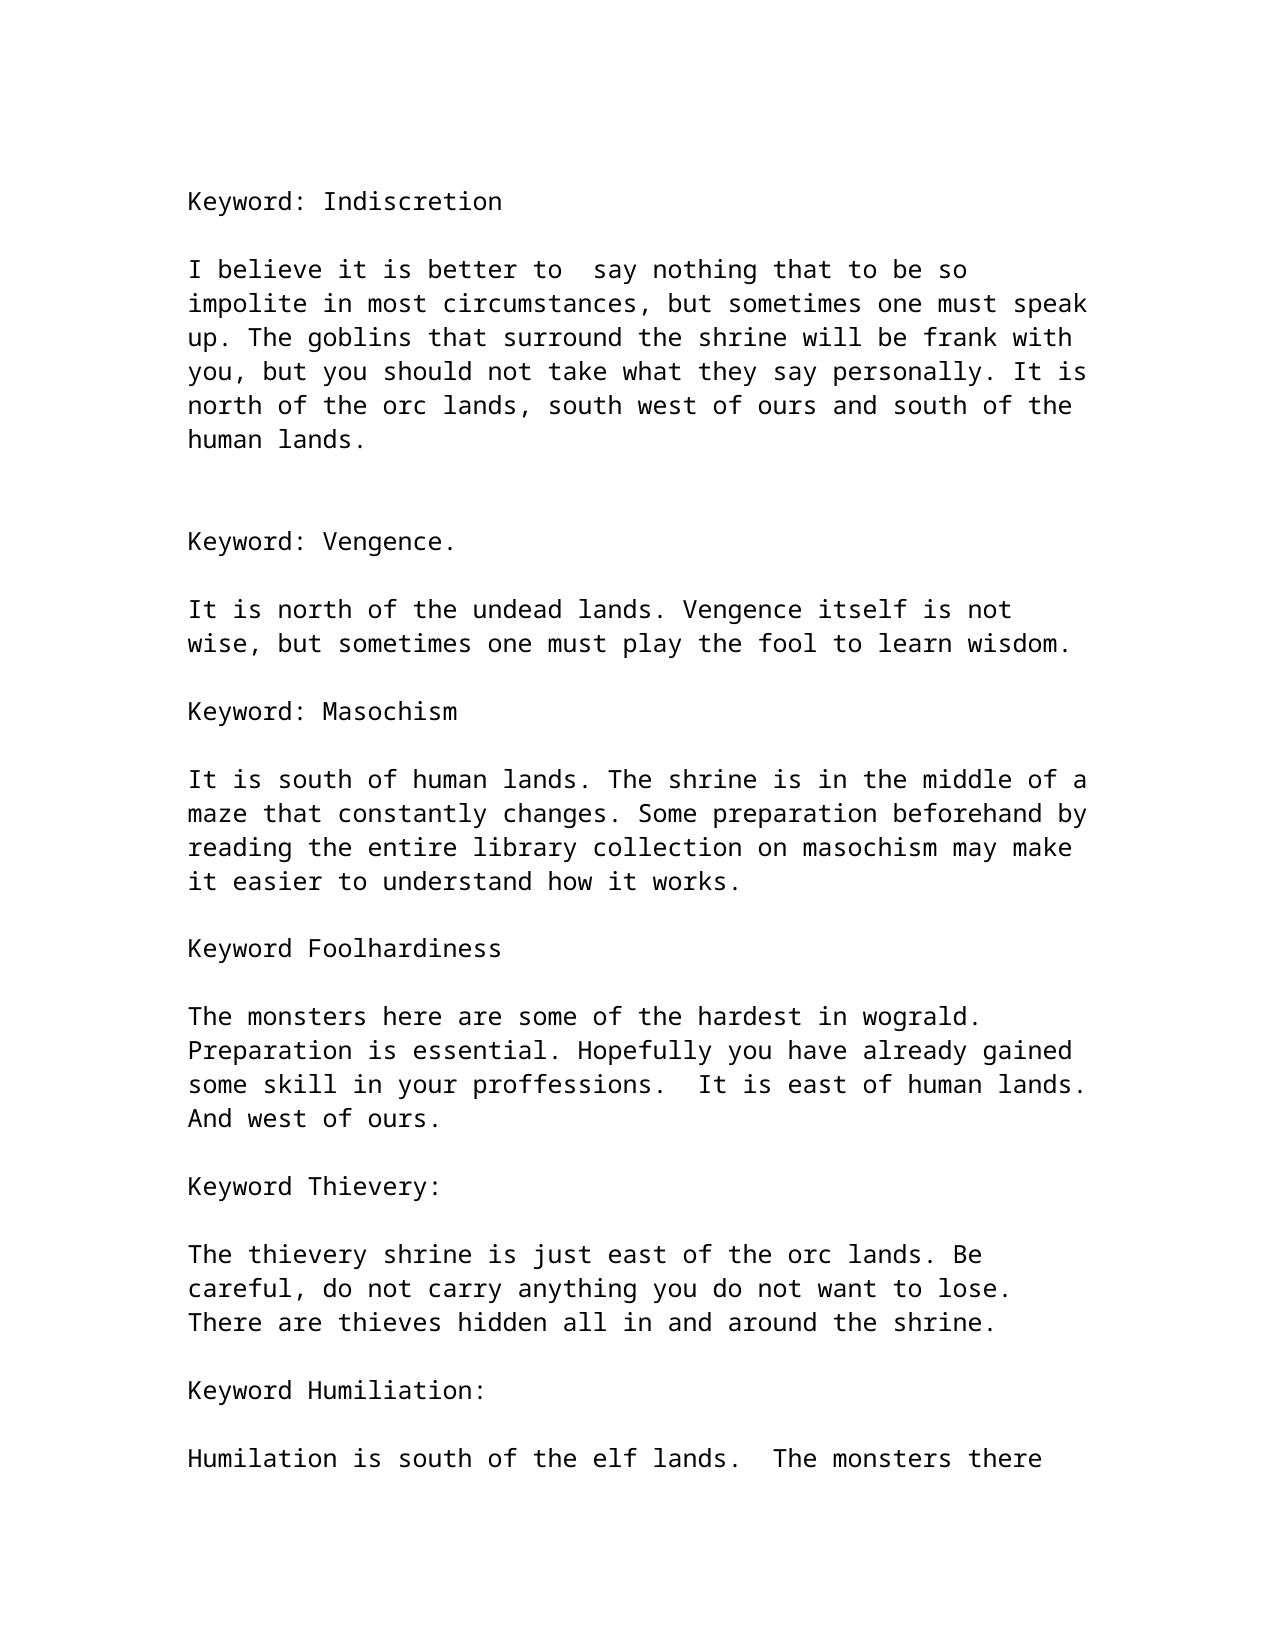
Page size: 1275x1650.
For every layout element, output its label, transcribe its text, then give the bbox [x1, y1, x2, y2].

text Keyword: Vengence. [187, 523, 1087, 557]
text Keyword: Indiscretion [187, 184, 1087, 218]
text I believe it is better to say nothing that to be so impolite in most circumstances, but sometimes one must speak up. The goblins that surround the shrine will be frank with you, but you should not take what they say personally. It is north of the orc lands, south west of ours and south of the human lands. [187, 252, 1087, 456]
text Keyword Humiliation: [187, 1372, 1087, 1406]
text Keyword: Masochism [187, 693, 1087, 727]
text Humilation is south of the elf lands. The monsters there [187, 1440, 1087, 1474]
text Keyword Thievery: [187, 1169, 1087, 1203]
text It is south of human lands. The shrine is in the middle of a maze that constantly changes. Some preparation beforehand by reading the entire library collection on masochism may make it easier to understand how it works. [187, 761, 1087, 897]
text The thievery shrine is just east of the orc lands. Be careful, do not carry anything you do not want to lose. There are thieves hidden all in and around the shrine. [187, 1237, 1087, 1338]
text The monsters here are some of the hardest in wograld. Preparation is essential. Hopefully you have already gained some skill in your proffessions. It is east of human lands. And west of ours. [187, 999, 1087, 1135]
text It is north of the undead lands. Vengence itself is not wise, but sometimes one must play the fool to learn wisdom. [187, 591, 1087, 659]
text Keyword Foolhardiness [187, 931, 1087, 965]
